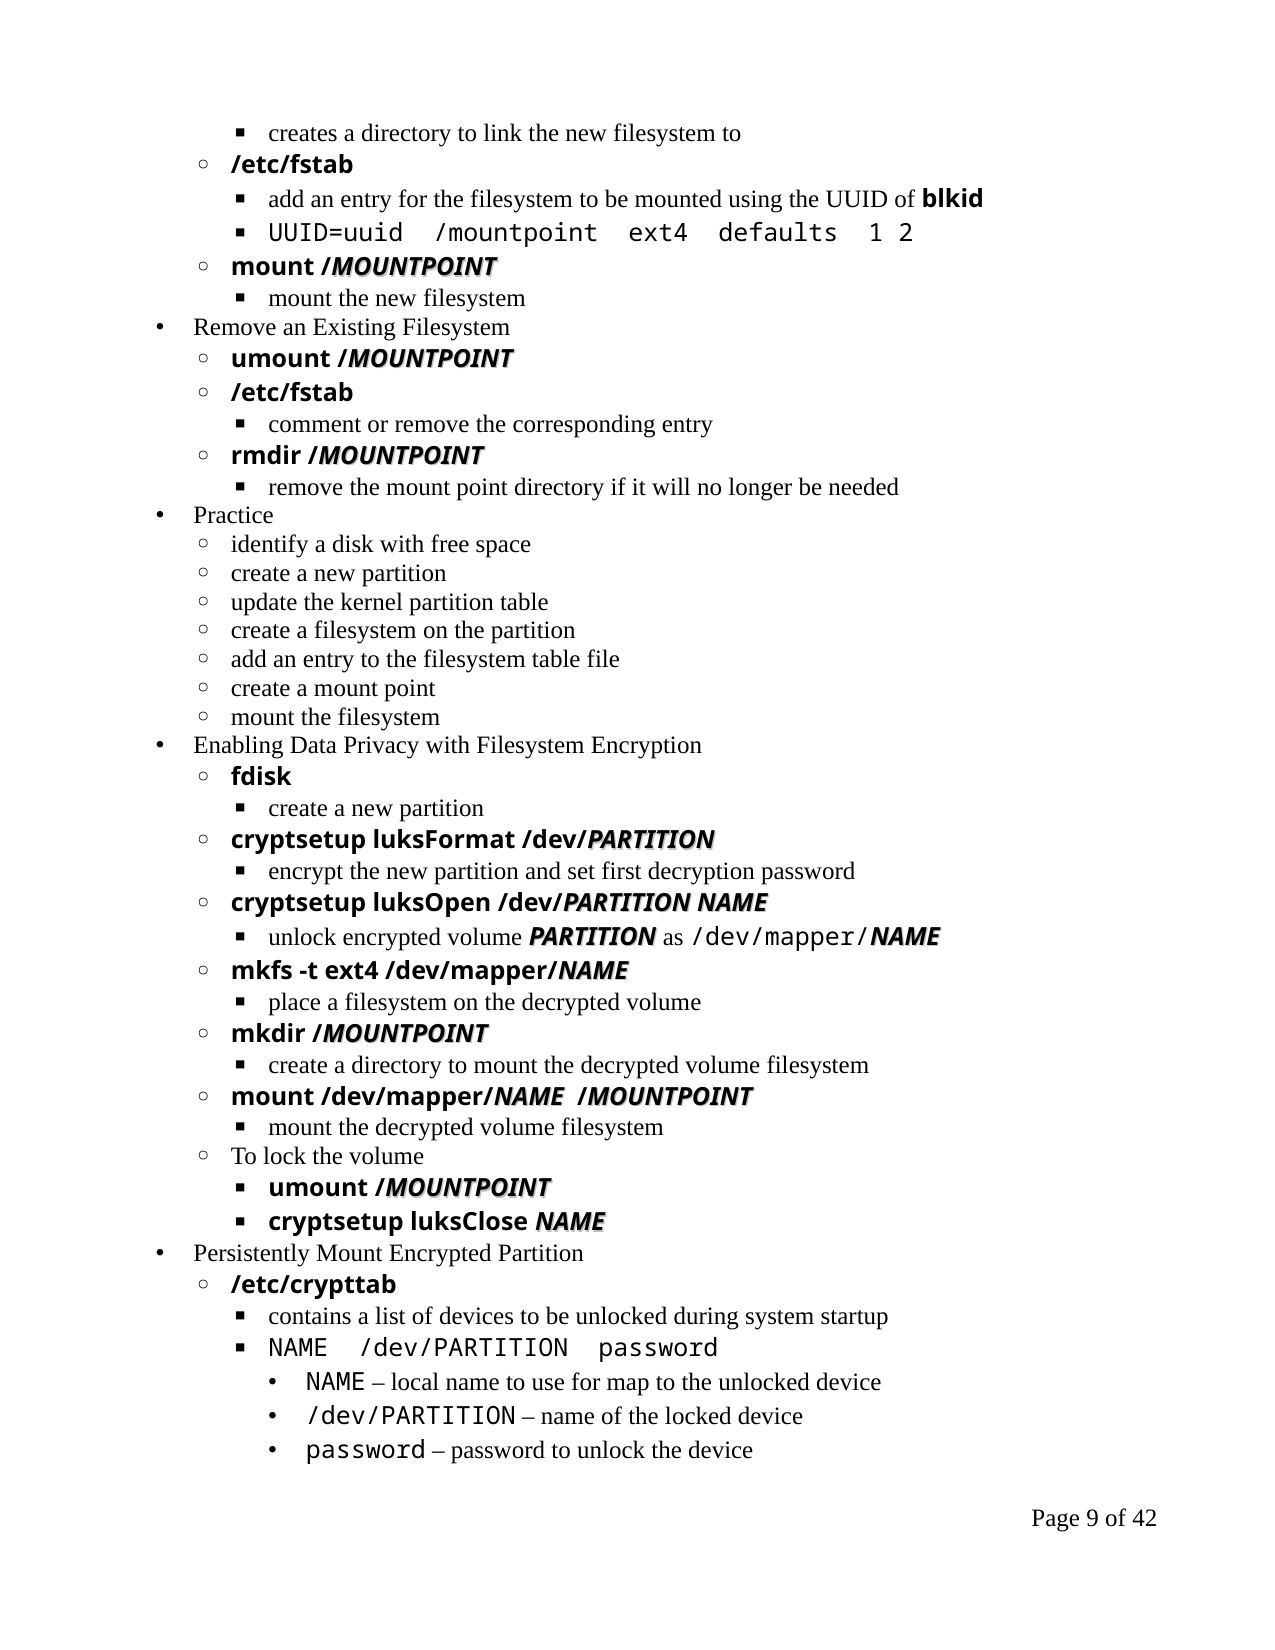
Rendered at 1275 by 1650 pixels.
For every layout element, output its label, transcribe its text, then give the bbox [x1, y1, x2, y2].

list Practice [156, 500, 1157, 529]
list mount /dev/mapper/name /mountpoint [193, 1078, 1157, 1112]
list Remove an Existing Filesystem [156, 312, 1157, 341]
list add an entry to the filesystem table file [193, 644, 1157, 673]
list creates a directory to link the new filesystem to [231, 118, 1157, 147]
list mount the filesystem [193, 702, 1157, 730]
list /etc/crypttab [193, 1267, 1157, 1301]
list create a mount point [193, 673, 1157, 702]
list mount the new filesystem [231, 283, 1157, 312]
list create a new partition [193, 558, 1157, 587]
list mkfs -t ext4 /dev/mapper/name [193, 953, 1157, 987]
list place a filesystem on the decrypted volume [231, 987, 1157, 1016]
list umount /mountpoint [193, 341, 1157, 375]
list mount the decrypted volume filesystem [231, 1112, 1157, 1141]
list remove the mount point directory if it will no longer be needed [231, 472, 1157, 500]
list contains a list of devices to be unlocked during system startup [231, 1301, 1157, 1330]
list mount /mountpoint [193, 249, 1157, 283]
list rmdir /mountpoint [193, 437, 1157, 472]
list create a new partition [231, 793, 1157, 822]
list Enabling Data Privacy with Filesystem Encryption [156, 730, 1157, 759]
list NAME – local name to use for map to the unlocked device [268, 1364, 1157, 1398]
list /etc/fstab [193, 375, 1157, 409]
list umount /mountpoint [231, 1170, 1157, 1204]
list add an entry for the filesystem to be mounted using the UUID of blkid [231, 181, 1157, 215]
list cryptsetup luksClose name [231, 1204, 1157, 1238]
list cryptsetup luksOpen /dev/partition name [193, 885, 1157, 919]
list update the kernel partition table [193, 587, 1157, 615]
list NAME /dev/PARTITION password [231, 1330, 1157, 1364]
list To lock the volume [193, 1141, 1157, 1170]
list /etc/fstab [193, 147, 1157, 181]
list Persistently Mount Encrypted Partition [156, 1238, 1157, 1267]
list mkdir /mountpoint [193, 1016, 1157, 1050]
list unlock encrypted volume partition as /dev/mapper/name [231, 919, 1157, 953]
list identify a disk with free space [193, 529, 1157, 558]
list create a filesystem on the partition [193, 615, 1157, 644]
list fdisk [193, 759, 1157, 793]
list comment or remove the corresponding entry [231, 409, 1157, 437]
list /dev/PARTITION – name of the locked device [268, 1398, 1157, 1432]
list create a directory to mount the decrypted volume filesystem [231, 1050, 1157, 1078]
list password – password to unlock the device [268, 1432, 1157, 1466]
list encrypt the new partition and set first decryption password [231, 856, 1157, 885]
list UUID=uuid /mountpoint ext4 defaults 1 2 [231, 215, 1157, 249]
list cryptsetup luksFormat /dev/partition [193, 822, 1157, 856]
